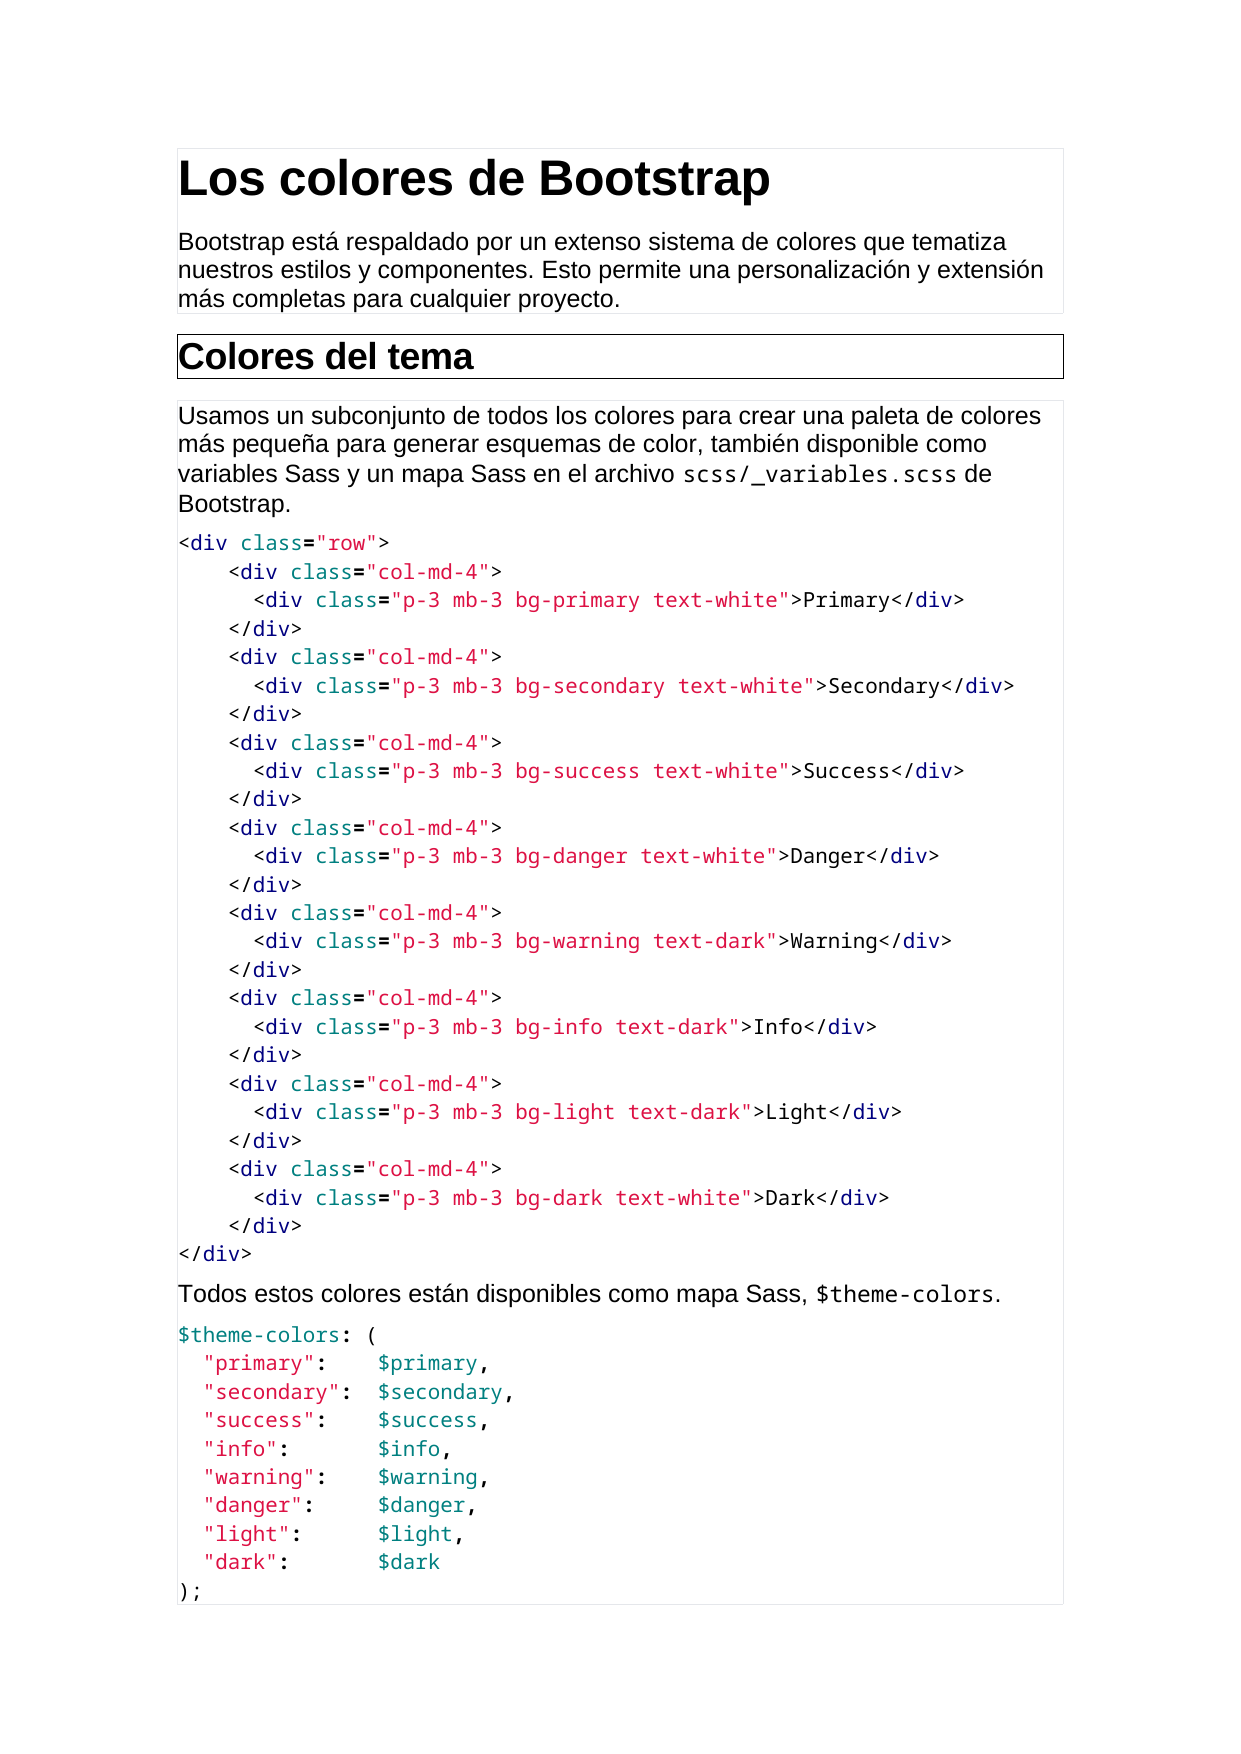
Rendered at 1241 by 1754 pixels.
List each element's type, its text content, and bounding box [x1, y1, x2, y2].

subtitle Los colores de Bootstrap [178, 149, 1063, 206]
text </div> [178, 954, 1063, 983]
text </div> [178, 1040, 1063, 1068]
text "light": $light, [178, 1518, 1063, 1547]
text <div class="col-md-4"> [178, 983, 1063, 1011]
text $theme-colors: ( [178, 1319, 1063, 1348]
text ); [178, 1575, 1063, 1604]
text "secondary": $secondary, [178, 1376, 1063, 1405]
text <div class="col-md-4"> [178, 556, 1063, 585]
text "success": $success, [178, 1405, 1063, 1433]
text Todos estos colores están disponibles como mapa Sass, $theme-colors. [178, 1278, 1063, 1309]
text </div> [178, 699, 1063, 727]
text </div> [178, 784, 1063, 812]
text <div class="col-md-4"> [178, 812, 1063, 841]
text <div class="p-3 mb-3 bg-primary text-white">Primary</div> [178, 585, 1063, 613]
text "info": $info, [178, 1433, 1063, 1462]
text "warning": $warning, [178, 1462, 1063, 1490]
text "danger": $danger, [178, 1490, 1063, 1518]
subtitle Colores del tema [178, 335, 1063, 378]
text <div class="col-md-4"> [178, 642, 1063, 670]
text <div class="col-md-4"> [178, 1068, 1063, 1097]
text <div class="p-3 mb-3 bg-info text-dark">Info</div> [178, 1011, 1063, 1040]
text <div class="p-3 mb-3 bg-success text-white">Success</div> [178, 756, 1063, 784]
text <div class="col-md-4"> [178, 1154, 1063, 1182]
text "primary": $primary, [178, 1348, 1063, 1376]
text </div> [178, 1239, 1063, 1268]
text <div class="col-md-4"> [178, 898, 1063, 926]
text "dark": $dark [178, 1547, 1063, 1575]
text </div> [178, 869, 1063, 898]
text <div class="p-3 mb-3 bg-light text-dark">Light</div> [178, 1097, 1063, 1125]
text <div class="p-3 mb-3 bg-warning text-dark">Warning</div> [178, 926, 1063, 954]
text <div class="col-md-4"> [178, 727, 1063, 756]
text </div> [178, 1125, 1063, 1154]
text Bootstrap está respaldado por un extenso sistema de colores que tematiza nuestros estilos y componentes. Esto permite una personalización y extensión más completas para cualquier proyecto. [178, 226, 1063, 313]
text </div> [178, 613, 1063, 642]
text <div class="p-3 mb-3 bg-danger text-white">Danger</div> [178, 841, 1063, 869]
text Usamos un subconjunto de todos los colores para crear una paleta de colores más pequeña para generar esquemas de color, también disponible como variables Sass y un mapa Sass en el archivo scss/_variables.scss de Bootstrap. [178, 401, 1063, 518]
text </div> [178, 1211, 1063, 1239]
text <div class="row"> [178, 528, 1063, 556]
text <div class="p-3 mb-3 bg-dark text-white">Dark</div> [178, 1182, 1063, 1211]
text <div class="p-3 mb-3 bg-secondary text-white">Secondary</div> [178, 670, 1063, 699]
